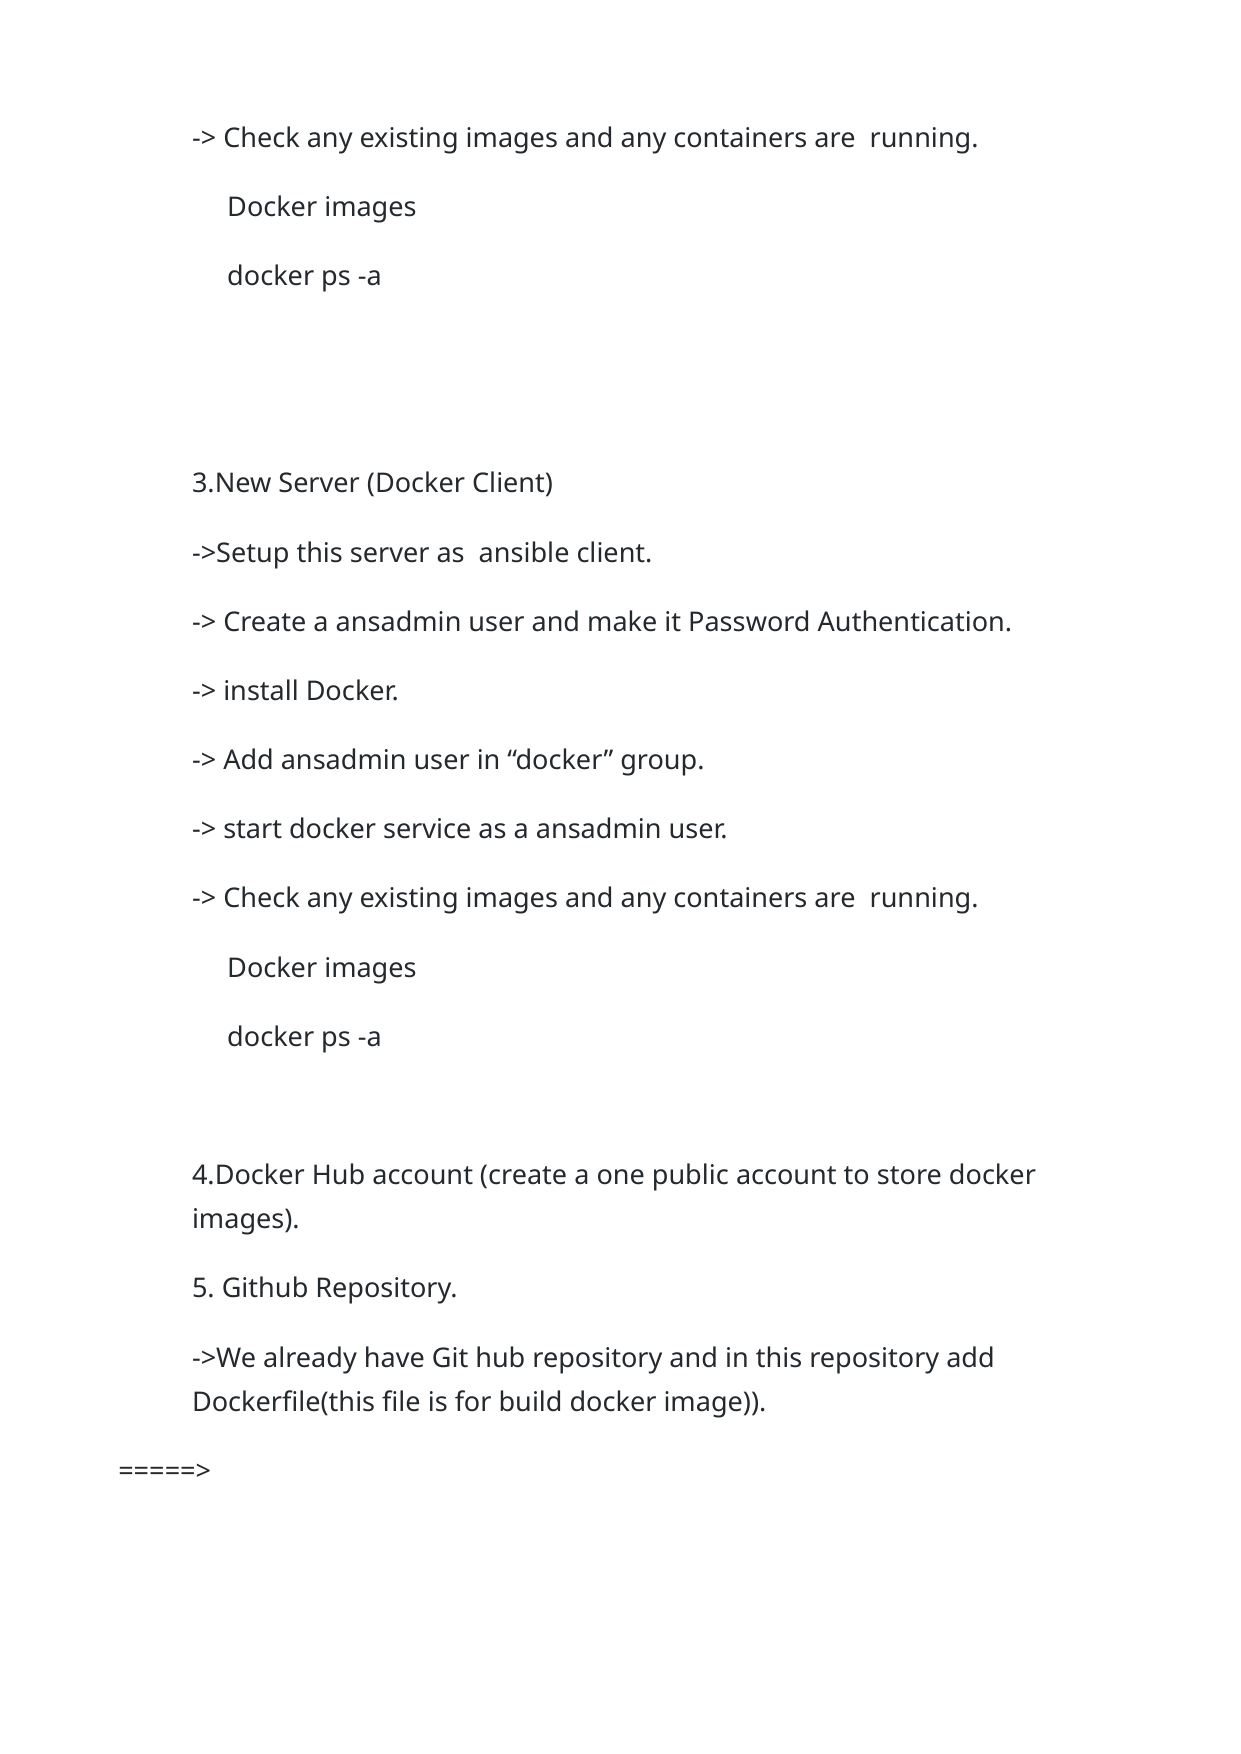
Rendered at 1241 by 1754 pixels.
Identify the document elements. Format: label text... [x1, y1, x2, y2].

list Docker images [118, 187, 1122, 224]
list -> install Docker. [118, 671, 1122, 708]
text =====> [118, 1451, 1122, 1488]
list docker ps -a [118, 1017, 1122, 1054]
list -> Check any existing images and any containers are running. [118, 879, 1122, 916]
list -> Check any existing images and any containers are running. [118, 118, 1122, 155]
list 5. Github Repository. [118, 1269, 1122, 1306]
list ->Setup this server as ansible client. [118, 533, 1122, 570]
list -> Create a ansadmin user and make it Password Authentication. [118, 602, 1122, 639]
list -> Add ansadmin user in “docker” group. [118, 741, 1122, 777]
list -> start docker service as a ansadmin user. [118, 810, 1122, 847]
list 4.Docker Hub account (create a one public account to store docker images). [118, 1156, 1122, 1237]
list 3.New Server (Docker Client) [118, 464, 1122, 501]
list Docker images [118, 948, 1122, 985]
list ->We already have Git hub repository and in this repository add Dockerfile(this file is for build docker image)). [118, 1338, 1122, 1419]
list docker ps -a [118, 256, 1122, 293]
